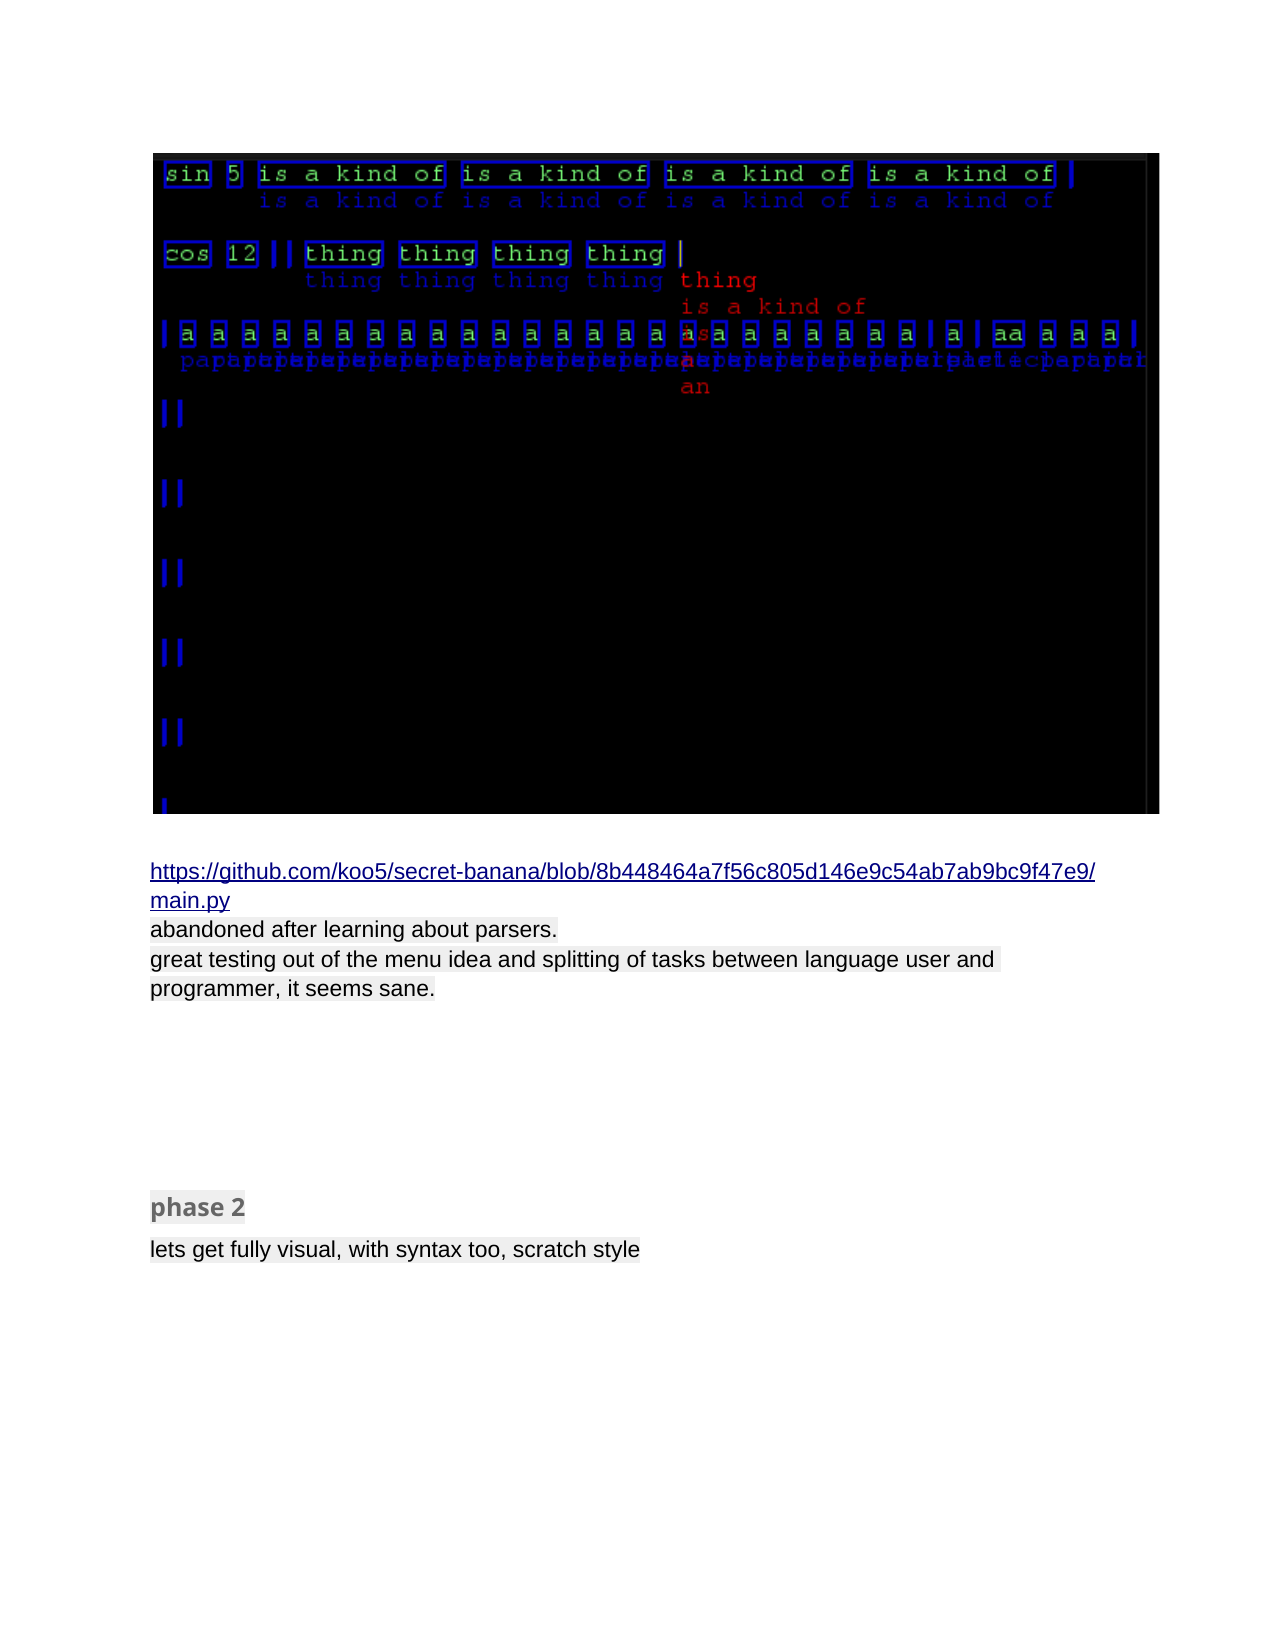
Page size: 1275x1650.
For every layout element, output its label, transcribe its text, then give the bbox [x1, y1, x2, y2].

picture [153, 153, 1160, 814]
text great testing out of the menu idea and splitting of tasks between language user and programmer, it seems sane. [150, 946, 1125, 1001]
subtitle phase 2 [150, 1189, 1125, 1224]
text lets get fully visual, with syntax too, scratch style [150, 1237, 1125, 1263]
text abandoned after learning about parsers. [150, 917, 1125, 943]
text https://github.com/koo5/secret-banana/blob/8b448464a7f56c805d146e9c54ab7ab9bc9f47e9/main.py [150, 858, 1125, 913]
